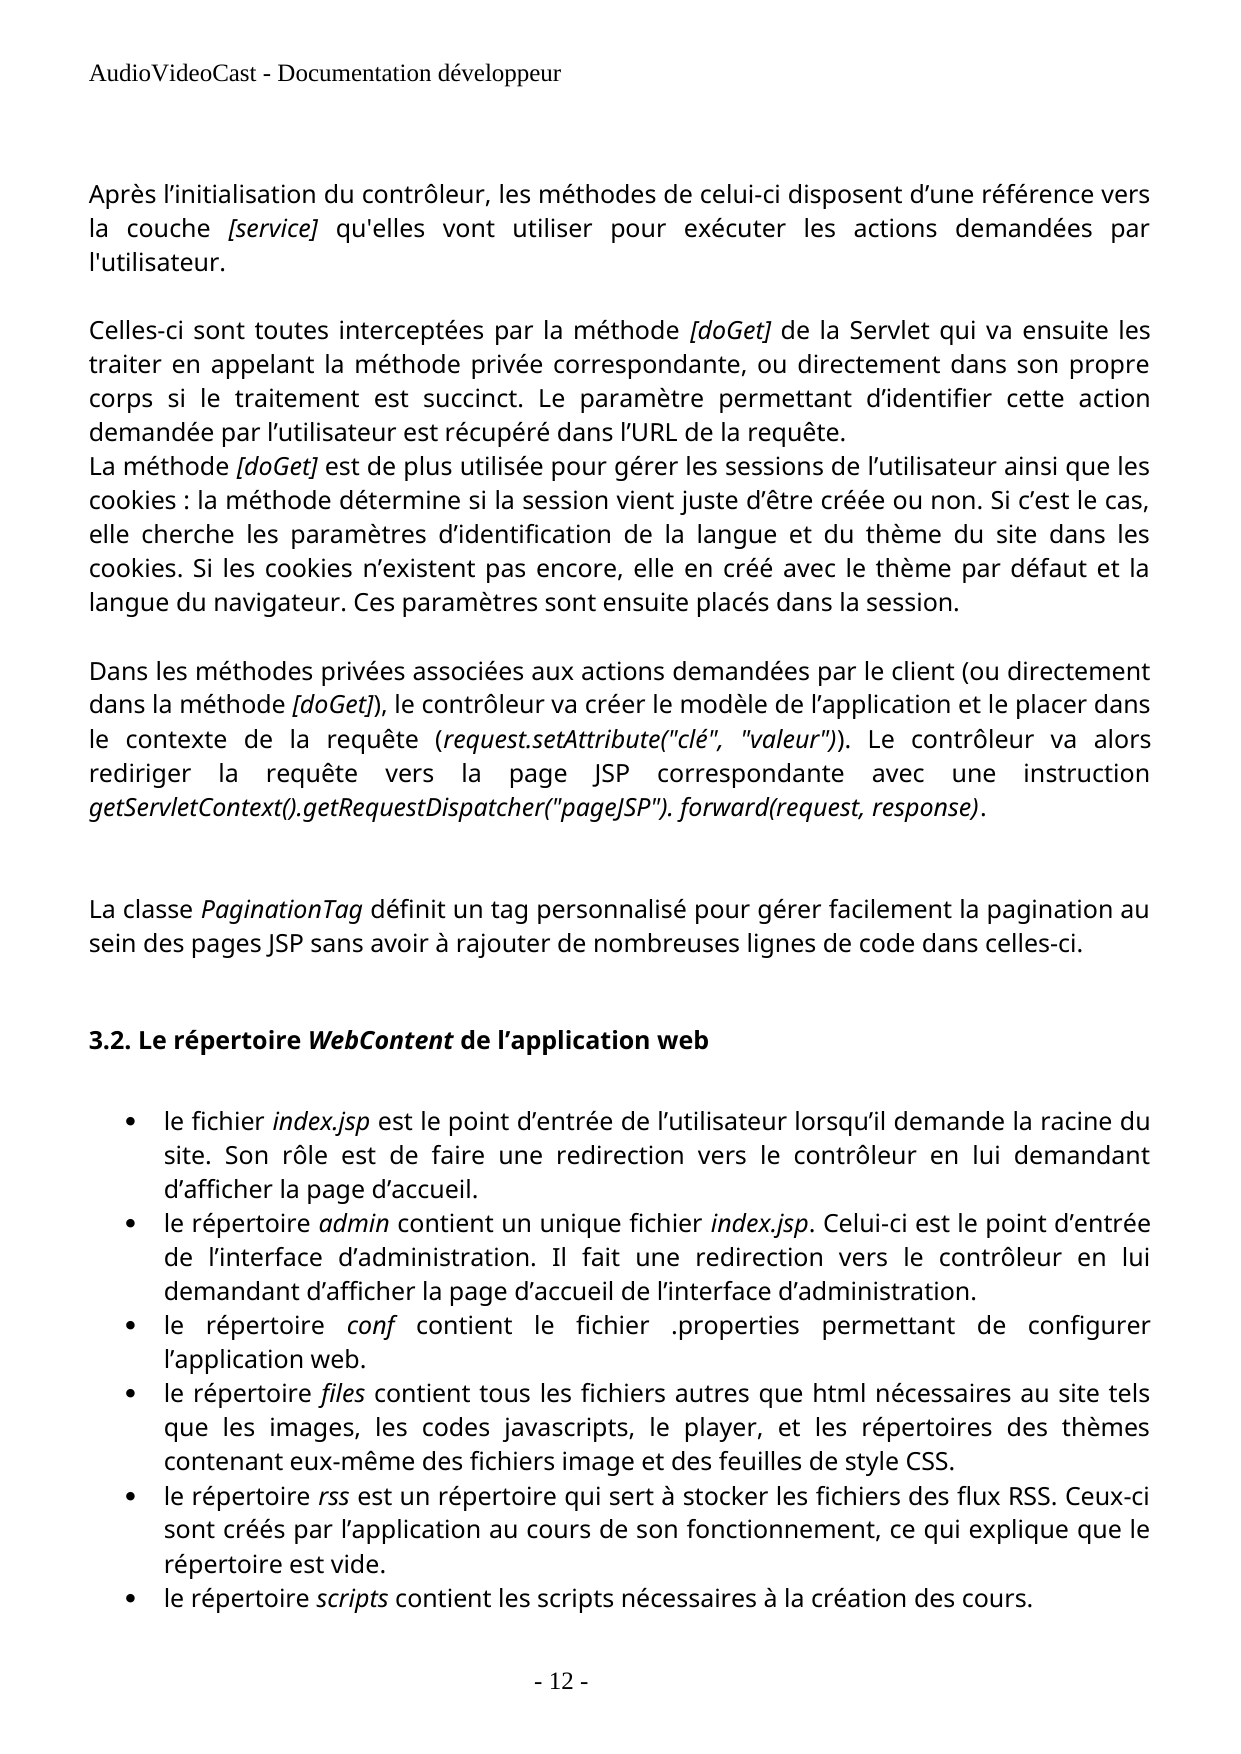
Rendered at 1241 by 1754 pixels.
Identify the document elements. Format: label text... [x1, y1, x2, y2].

list le répertoire rss est un répertoire qui sert à stocker les fichiers des flux RSS. Ceux-ci sont créés par l’application au cours de son fonctionnement, ce qui explique que le répertoire est vide. [126, 1478, 1152, 1580]
list le fichier index.jsp est le point d’entrée de l’utilisateur lorsqu’il demande la racine du site. Son rôle est de faire une redirection vers le contrôleur en lui demandant d’afficher la page d’accueil. [126, 1103, 1152, 1206]
list le répertoire scripts contient les scripts nécessaires à la création des cours. [126, 1580, 1152, 1614]
text Dans les méthodes privées associées aux actions demandées par le client (ou directement dans la méthode [doGet]), le contrôleur va créer le modèle de l’application et le placer dans le contexte de la requête (request.setAttribute("clé", "valeur")). Le contrôleur va alors rediriger la requête vers la page JSP correspondante avec une instruction getServletContext().getRequestDispatcher("pageJSP"). forward(request, response). [88, 653, 1152, 823]
list le répertoire conf contient le fichier .properties permettant de configurer l’application web. [126, 1308, 1152, 1376]
text La méthode [doGet] est de plus utilisée pour gérer les sessions de l’utilisateur ainsi que les cookies : la méthode détermine si la session vient juste d’être créée ou non. Si c’est le cas, elle cherche les paramètres d’identification de la langue et du thème du site dans les cookies. Si les cookies n’existent pas encore, elle en créé avec le thème par défaut et la langue du navigateur. Ces paramètres sont ensuite placés dans la session. [88, 449, 1152, 619]
subtitle 3.2. Le répertoire WebContent de l’application web [88, 1023, 1152, 1057]
text La classe PaginationTag définit un tag personnalisé pour gérer facilement la pagination au sein des pages JSP sans avoir à rajouter de nombreuses lignes de code dans celles-ci. [88, 892, 1152, 960]
text Celles-ci sont toutes interceptées par la méthode [doGet] de la Servlet qui va ensuite les traiter en appelant la méthode privée correspondante, ou directement dans son propre corps si le traitement est succinct. Le paramètre permettant d’identifier cette action demandée par l’utilisateur est récupéré dans l’URL de la requête. [88, 312, 1152, 449]
list le répertoire files contient tous les fichiers autres que html nécessaires au site tels que les images, les codes javascripts, le player, et les répertoires des thèmes contenant eux-même des fichiers image et des feuilles de style CSS. [126, 1376, 1152, 1478]
list le répertoire admin contient un unique fichier index.jsp. Celui-ci est le point d’entrée de l’interface d’administration. Il fait une redirection vers le contrôleur en lui demandant d’afficher la page d’accueil de l’interface d’administration. [126, 1206, 1152, 1308]
text Après l’initialisation du contrôleur, les méthodes de celui-ci disposent d’une référence vers la couche [service] qu'elles vont utiliser pour exécuter les actions demandées par l'utilisateur. [88, 176, 1152, 278]
